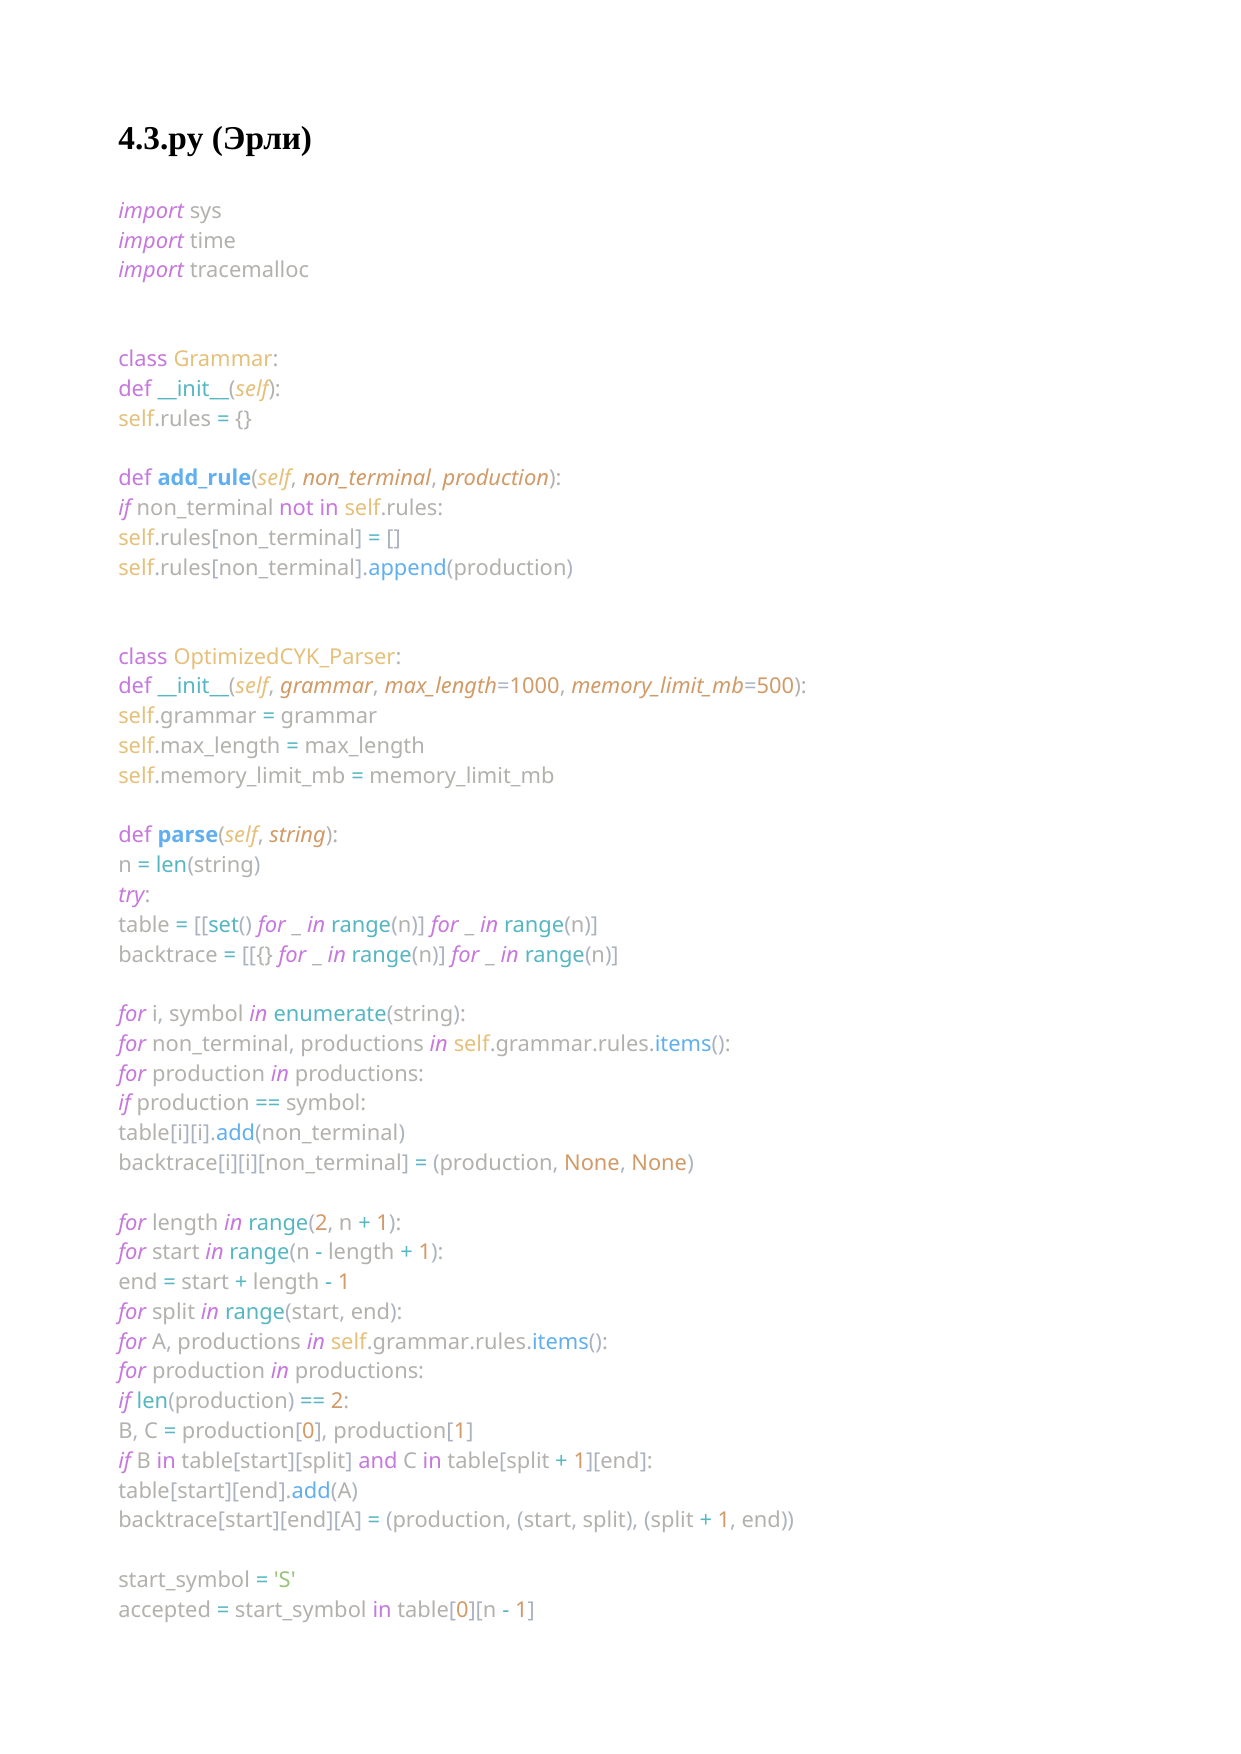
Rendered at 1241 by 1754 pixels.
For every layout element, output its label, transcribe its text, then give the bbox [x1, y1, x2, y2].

text def __init__(self, grammar, max_length=1000, memory_limit_mb=500): [118, 671, 1122, 700]
text class Grammar: [118, 343, 1122, 373]
text start_symbol = 'S' [118, 1564, 1122, 1594]
text backtrace[i][i][non_terminal] = (production, None, None) [118, 1147, 1122, 1177]
text if non_terminal not in self.rules: [118, 492, 1122, 522]
text try: [118, 879, 1122, 909]
text for split in range(start, end): [118, 1296, 1122, 1326]
text if len(production) == 2: [118, 1385, 1122, 1415]
text self.rules = {} [118, 403, 1122, 433]
text self.max_length = max_length [118, 730, 1122, 760]
text for A, productions in self.grammar.rules.items(): [118, 1326, 1122, 1355]
text if production == symbol: [118, 1087, 1122, 1117]
text B, C = production[0], production[1] [118, 1415, 1122, 1445]
text table[i][i].add(non_terminal) [118, 1117, 1122, 1147]
text backtrace[start][end][A] = (production, (start, split), (split + 1, end)) [118, 1504, 1122, 1534]
text import tracemalloc [118, 254, 1122, 284]
text for length in range(2, n + 1): [118, 1206, 1122, 1236]
text table[start][end].add(A) [118, 1474, 1122, 1504]
text 4.3.py (Эрли) [118, 118, 1122, 156]
text self.rules[non_terminal] = [] [118, 522, 1122, 552]
text for i, symbol in enumerate(string): [118, 998, 1122, 1028]
text class OptimizedCYK_Parser: [118, 641, 1122, 671]
text def parse(self, string): [118, 819, 1122, 849]
text for production in productions: [118, 1058, 1122, 1087]
text for start in range(n - length + 1): [118, 1236, 1122, 1266]
text for non_terminal, productions in self.grammar.rules.items(): [118, 1028, 1122, 1058]
text def __init__(self): [118, 373, 1122, 403]
text for production in productions: [118, 1355, 1122, 1385]
text import sys [118, 195, 1122, 224]
text self.grammar = grammar [118, 700, 1122, 730]
text accepted = start_symbol in table[0][n - 1] [118, 1594, 1122, 1623]
text table = [[set() for _ in range(n)] for _ in range(n)] [118, 909, 1122, 938]
text end = start + length - 1 [118, 1266, 1122, 1296]
text n = len(string) [118, 849, 1122, 879]
text self.memory_limit_mb = memory_limit_mb [118, 760, 1122, 790]
text def add_rule(self, non_terminal, production): [118, 462, 1122, 492]
text backtrace = [[{} for _ in range(n)] for _ in range(n)] [118, 938, 1122, 968]
text if B in table[start][split] and C in table[split + 1][end]: [118, 1445, 1122, 1474]
text import time [118, 224, 1122, 254]
text self.rules[non_terminal].append(production) [118, 552, 1122, 582]
